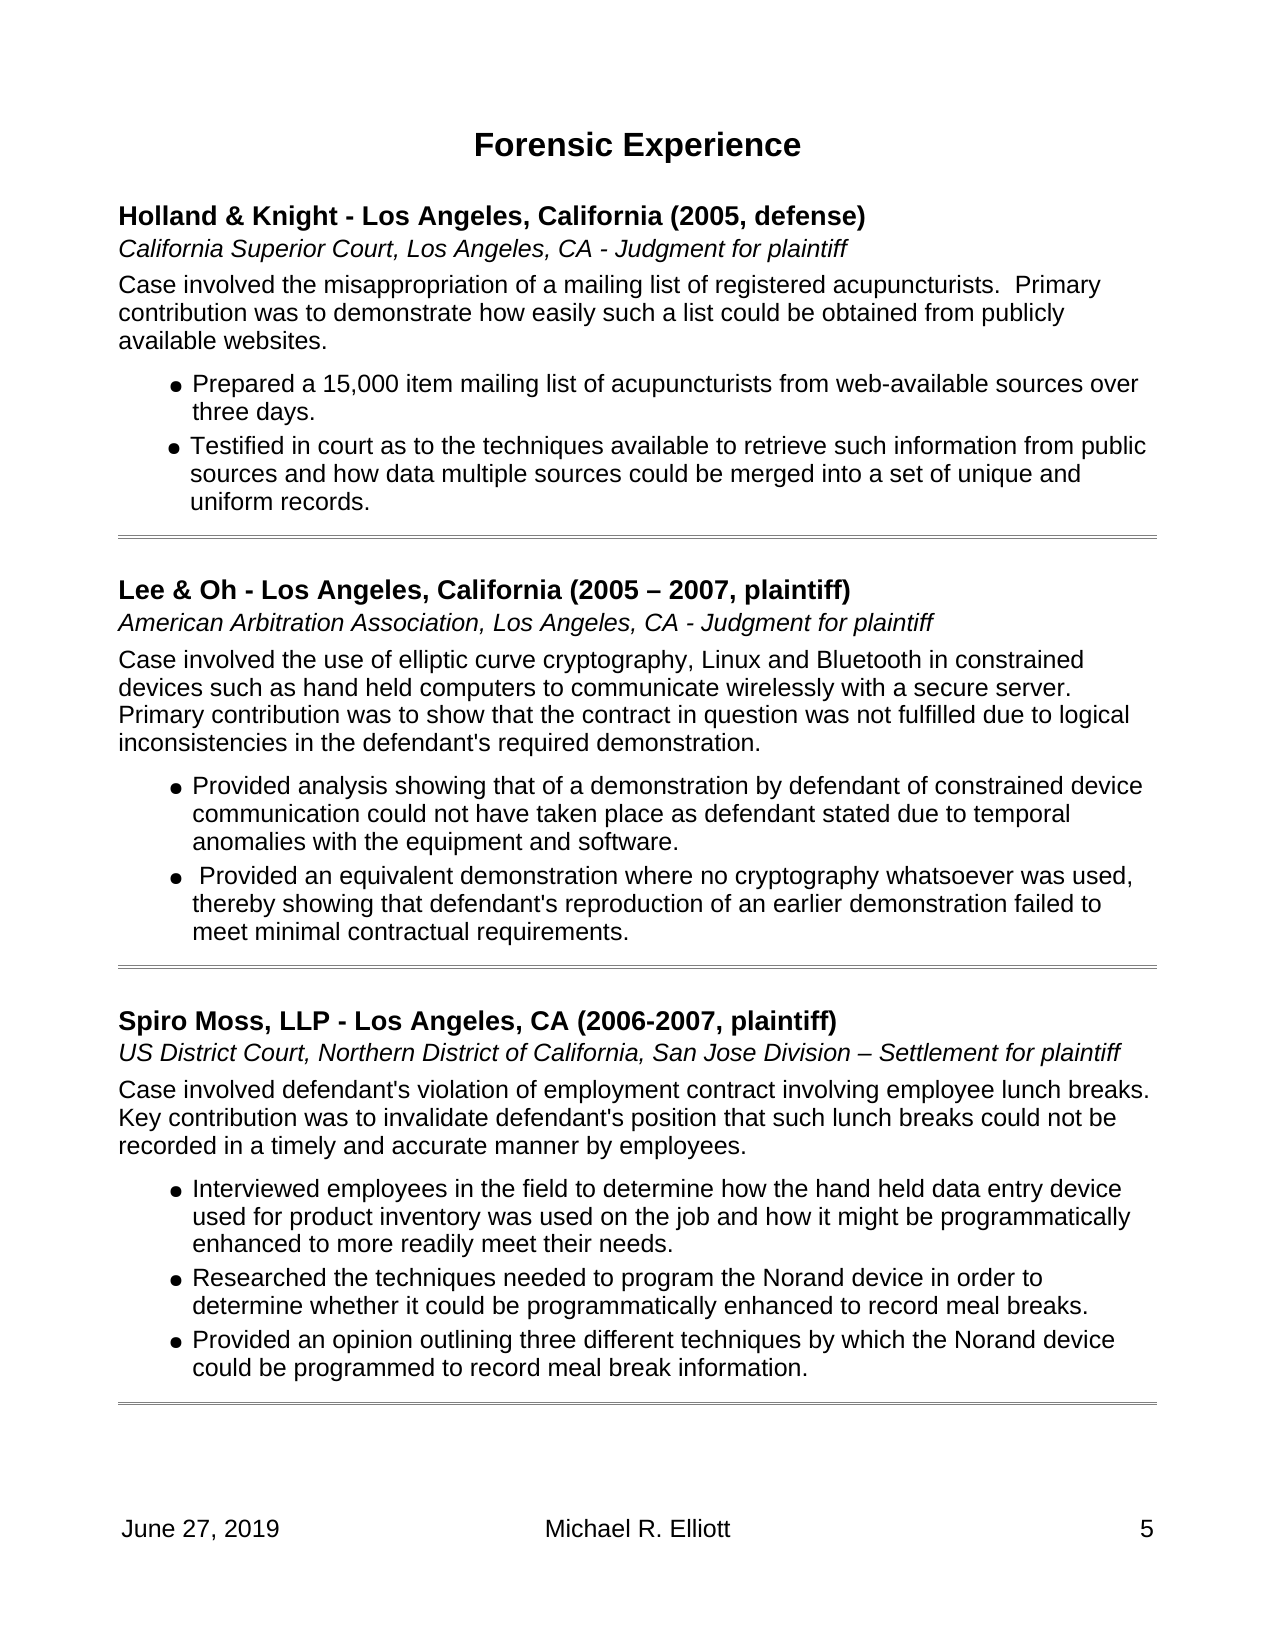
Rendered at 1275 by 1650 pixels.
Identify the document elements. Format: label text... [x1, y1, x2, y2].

subtitle Prepared a 15,000 item mailing list of acupuncturists from web-available sources over three days. [168, 370, 1157, 426]
subtitle Forensic Experience [118, 126, 1157, 163]
text US District Court, Northern District of California, San Jose Division – Settlement for plaintiff [118, 1039, 1157, 1067]
subtitle Holland & Knight - Los Angeles, California (2005, defense) [118, 201, 1157, 231]
subtitle Interviewed employees in the field to determine how the hand held data entry device used for product inventory was used on the job and how it might be programmatically enhanced to more readily meet their needs. [168, 1174, 1157, 1258]
text Case involved defendant's violation of employment contract involving employee lunch breaks. Key contribution was to invalidate defendant's position that such lunch breaks could not be recorded in a timely and accurate manner by employees. [118, 1076, 1157, 1159]
text American Arbitration Association, Los Angeles, CA - Judgment for plaintiff [118, 609, 1157, 637]
subtitle Spiro Moss, LLP - Los Angeles, CA (2006-2007, plaintiff) [118, 1005, 1157, 1036]
subtitle Lee & Oh - Los Angeles, California (2005 – 2007, plaintiff) [118, 575, 1157, 606]
subtitle Provided analysis showing that of a demonstration by defendant of constrained device communication could not have taken place as defendant stated due to temporal anomalies with the equipment and software. [168, 772, 1157, 856]
text Case involved the use of elliptic curve cryptography, Linux and Bluetooth in constrained devices such as hand held computers to communicate wirelessly with a secure server. Primary contribution was to show that the contract in question was not fulfilled due to logical inconsistencies in the defendant's required demonstration. [118, 646, 1157, 757]
subtitle Provided an equivalent demonstration where no cryptography whatsoever was used, thereby showing that defendant's reproduction of an earlier demonstration failed to meet minimal contractual requirements. [168, 862, 1157, 946]
subtitle Provided an opinion outlining three different techniques by which the Norand device could be programmed to record meal break information. [168, 1326, 1157, 1382]
subtitle Researched the techniques needed to program the Norand device in order to determine whether it could be programmatically enhanced to record meal breaks. [168, 1264, 1157, 1320]
subtitle Testified in court as to the techniques available to retrieve such information from public sources and how data multiple sources could be merged into a set of unique and uniform records. [166, 432, 1157, 516]
text California Superior Court, Los Angeles, CA - Judgment for plaintiff [118, 234, 1157, 262]
text Case involved the misappropriation of a mailing list of registered acupuncturists. Primary contribution was to demonstrate how easily such a list could be obtained from publicly available websites. [118, 271, 1157, 355]
